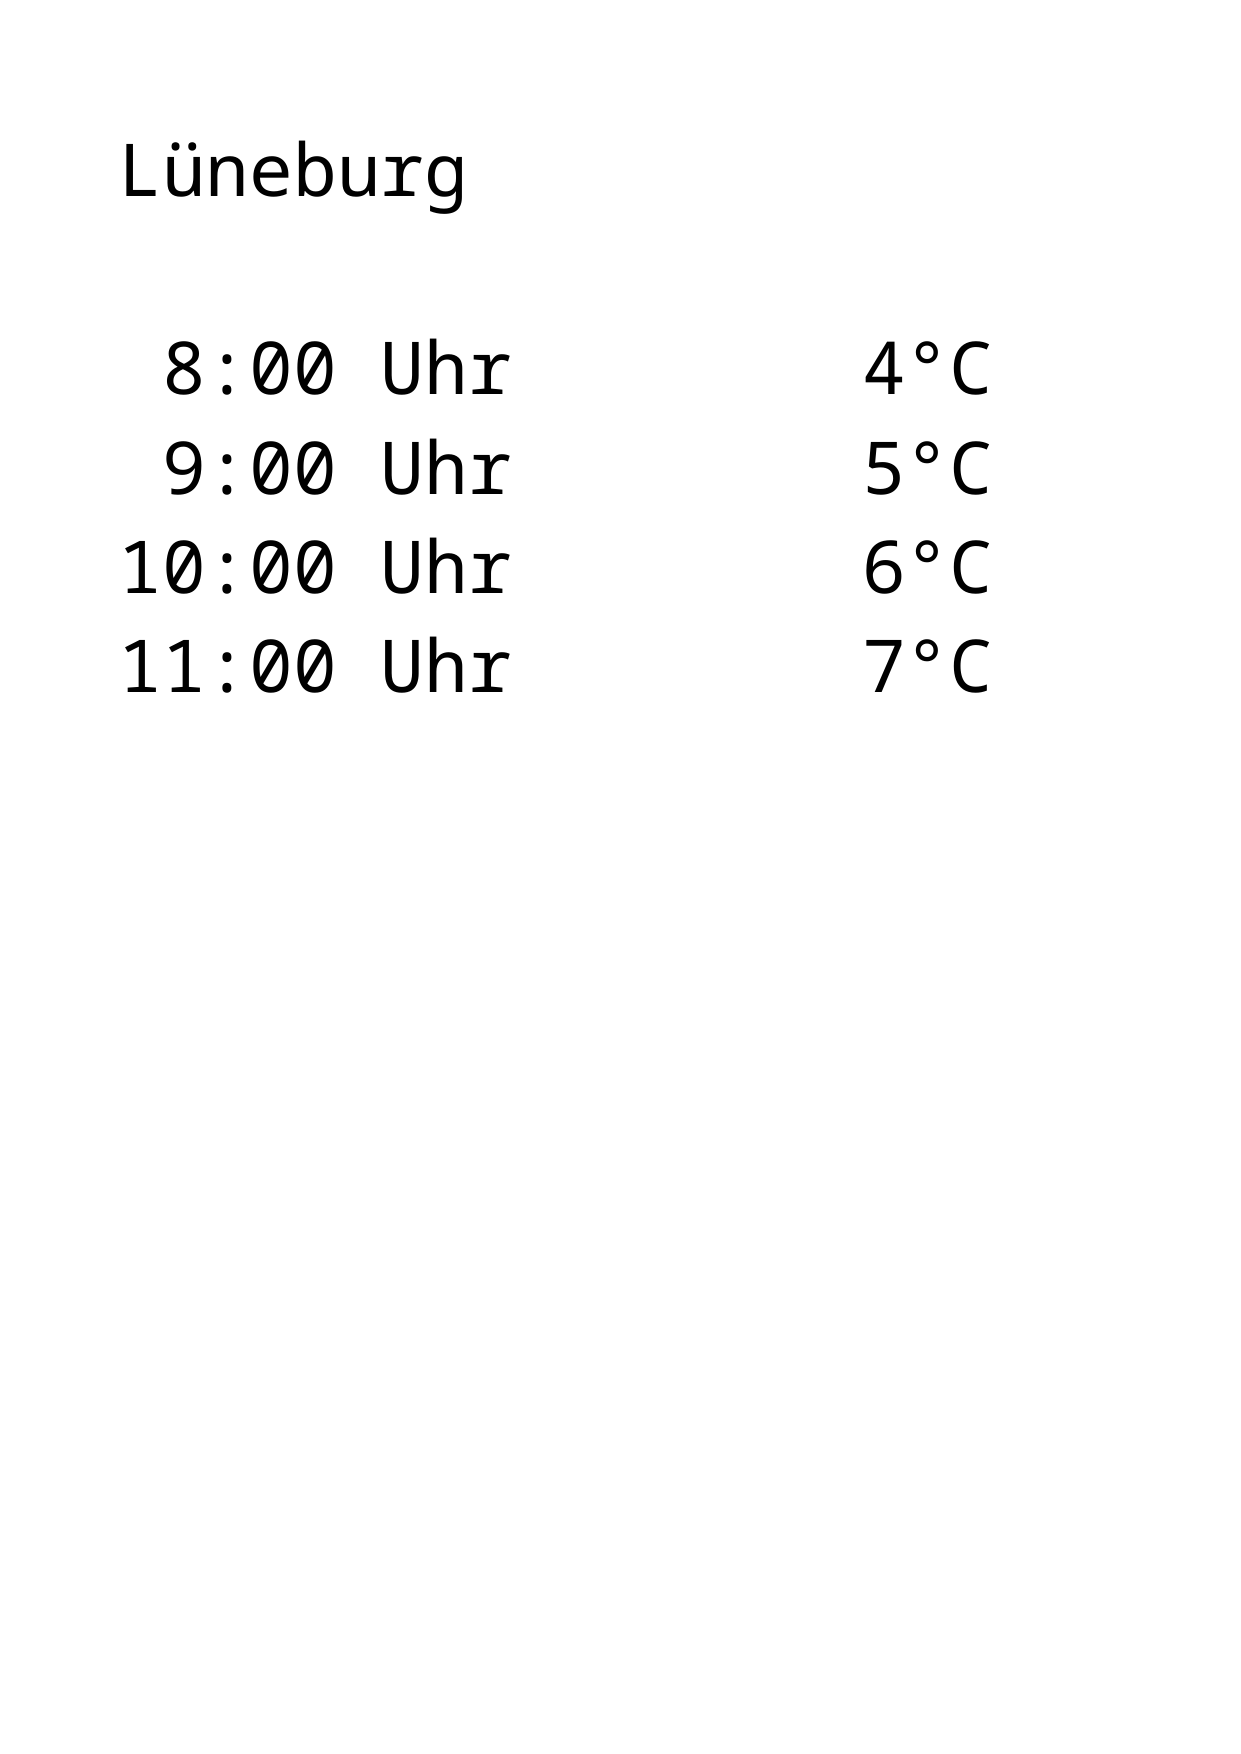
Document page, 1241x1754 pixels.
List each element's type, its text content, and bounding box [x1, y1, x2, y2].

text 11:00 Uhr 7°C [118, 615, 1122, 714]
text 9:00 Uhr 5°C [118, 416, 1122, 516]
text Lüneburg [118, 118, 1122, 217]
text 10:00 Uhr 6°C [118, 516, 1122, 615]
text 8:00 Uhr 4°C [118, 317, 1122, 416]
